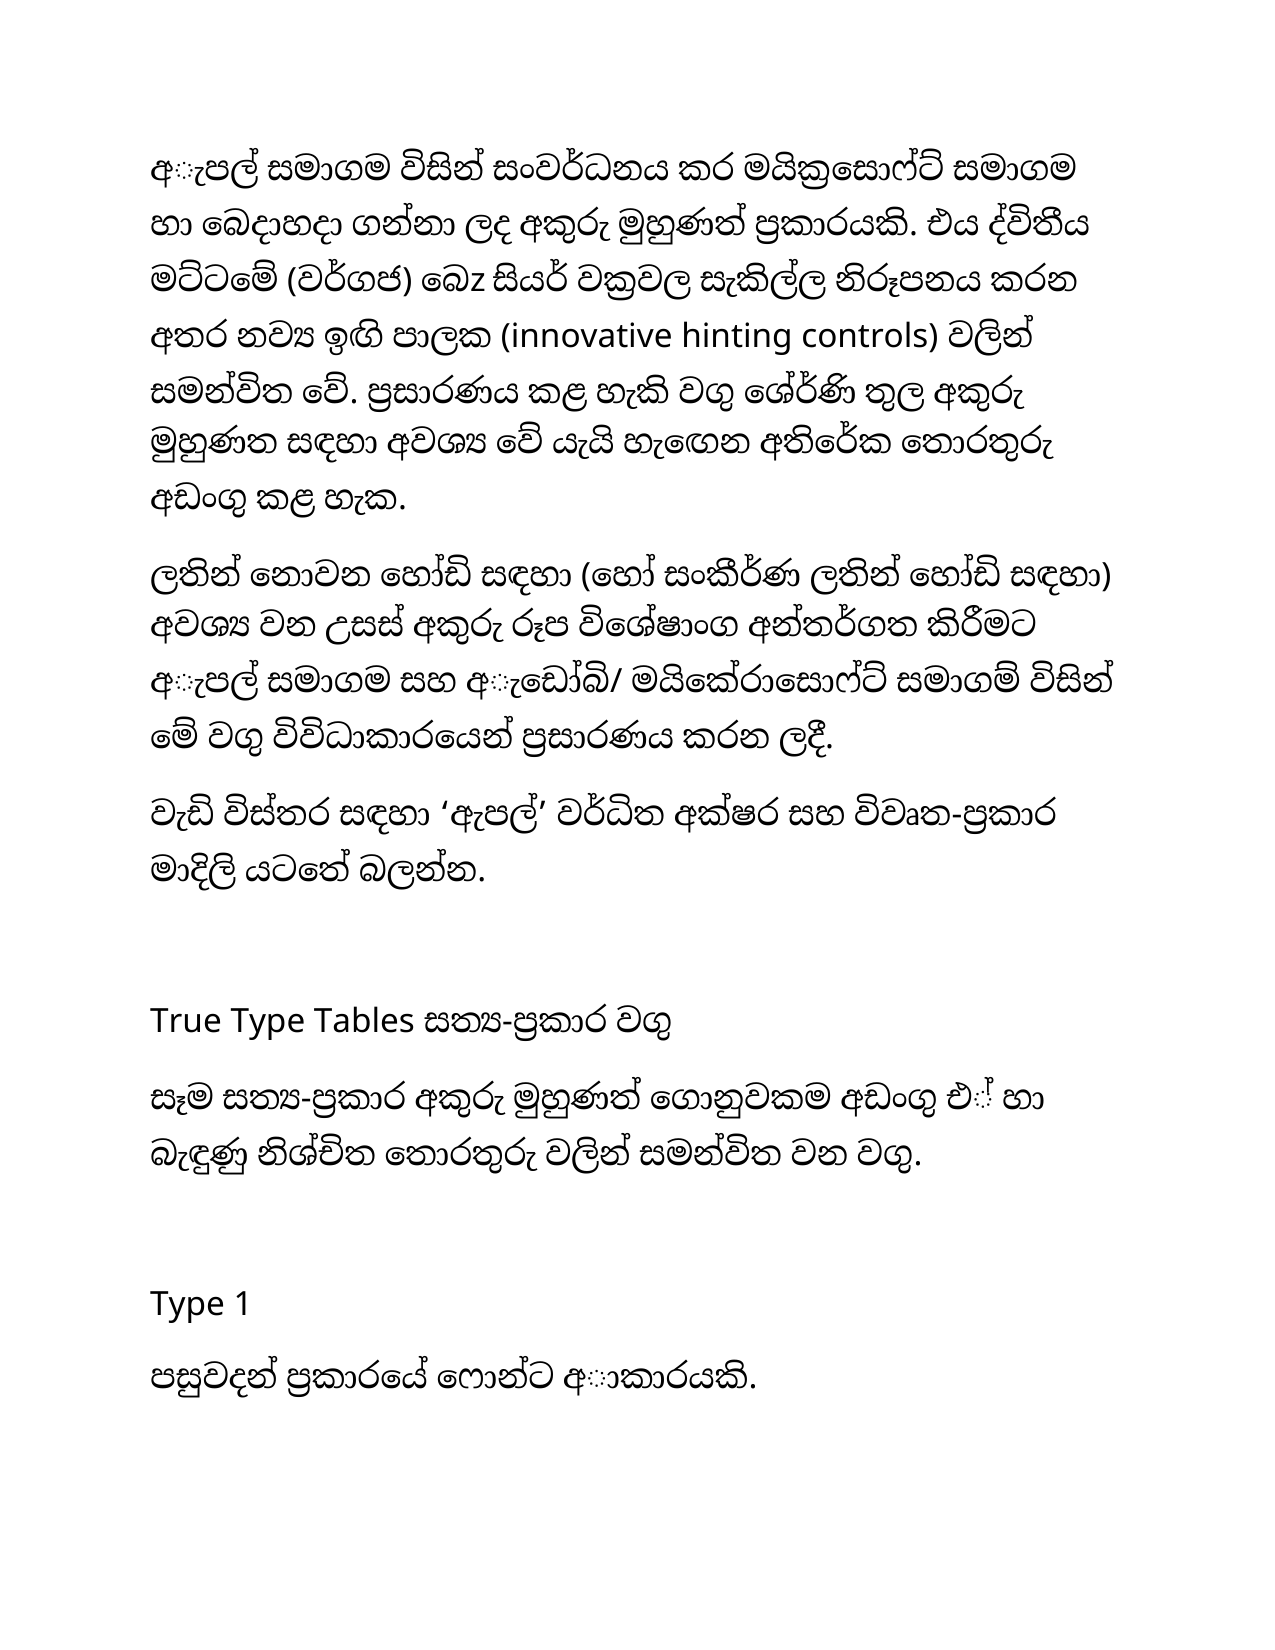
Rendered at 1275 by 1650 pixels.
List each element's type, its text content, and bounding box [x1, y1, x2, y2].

text වැඩි විස්තර සඳහා ‘ඇපල්’ වර්ධිත අක්ෂර සහ විවෘත-ප්‍රකාර මාදිලි යටතේ බලන්න. [150, 790, 1125, 895]
text අැපල් සමාගම විසින් සංවර්ධනය කර මයික්‍රසොෆ්ට් සමාගම හා බෙදාහදා ගන්නා ලද අකුරු මුහුණත් ප්‍රකාරයකි. එය ද්විතීය මට්ටමේ (වර්ගජ) බෙzසියර් වක්‍රවල සැකිල්ල නිරූපනය කරන අතර නව්‍ය ඉඟි පාලක (innovative hinting controls) වලින් සමන්විත වේ. ප්‍රසාරණය කළ හැකි වගු ශේ‍ර්ණි තුල අකුරු මුහුණත සඳහා අවශ්‍ය වේ යැයි හැඟෙන අතිරේක තොරතුරු අඩංගු කළ හැක. [150, 150, 1125, 523]
text ලතින් නොවන හෝඩි සඳහා (හෝ සංකීර්ණ ලතින් හෝඩි සඳහා) අවශ්‍ය වන උසස් අකුරු රූප විශේෂාංග අන්තර්ගත කිරීමට අැපල් සමාගම සහ අැඩෝබි/ මයිකේ‍රාසොෆ්ට් සමාගම් විසින් මේ වගු විවිධාකාරයෙන් ප්‍රසාරණය කරන ලදී. [150, 551, 1125, 762]
text True Type Tables සත්‍ය-ප්‍රකාර වගු [150, 996, 1125, 1046]
text සෑම සත්‍ය-ප්‍රකාර අකුරු මුහුණත් ගොනුවකම අඩංගු එ් හා බැඳුණු නිශ්චිත තොරතුරු වලින් සමන්විත වන වගු. [150, 1074, 1125, 1179]
text පසුවදන් ප්‍රකාරයේ ෆොන්ට අාකාරයකි. [150, 1353, 1125, 1402]
text Type 1 [150, 1280, 1125, 1325]
